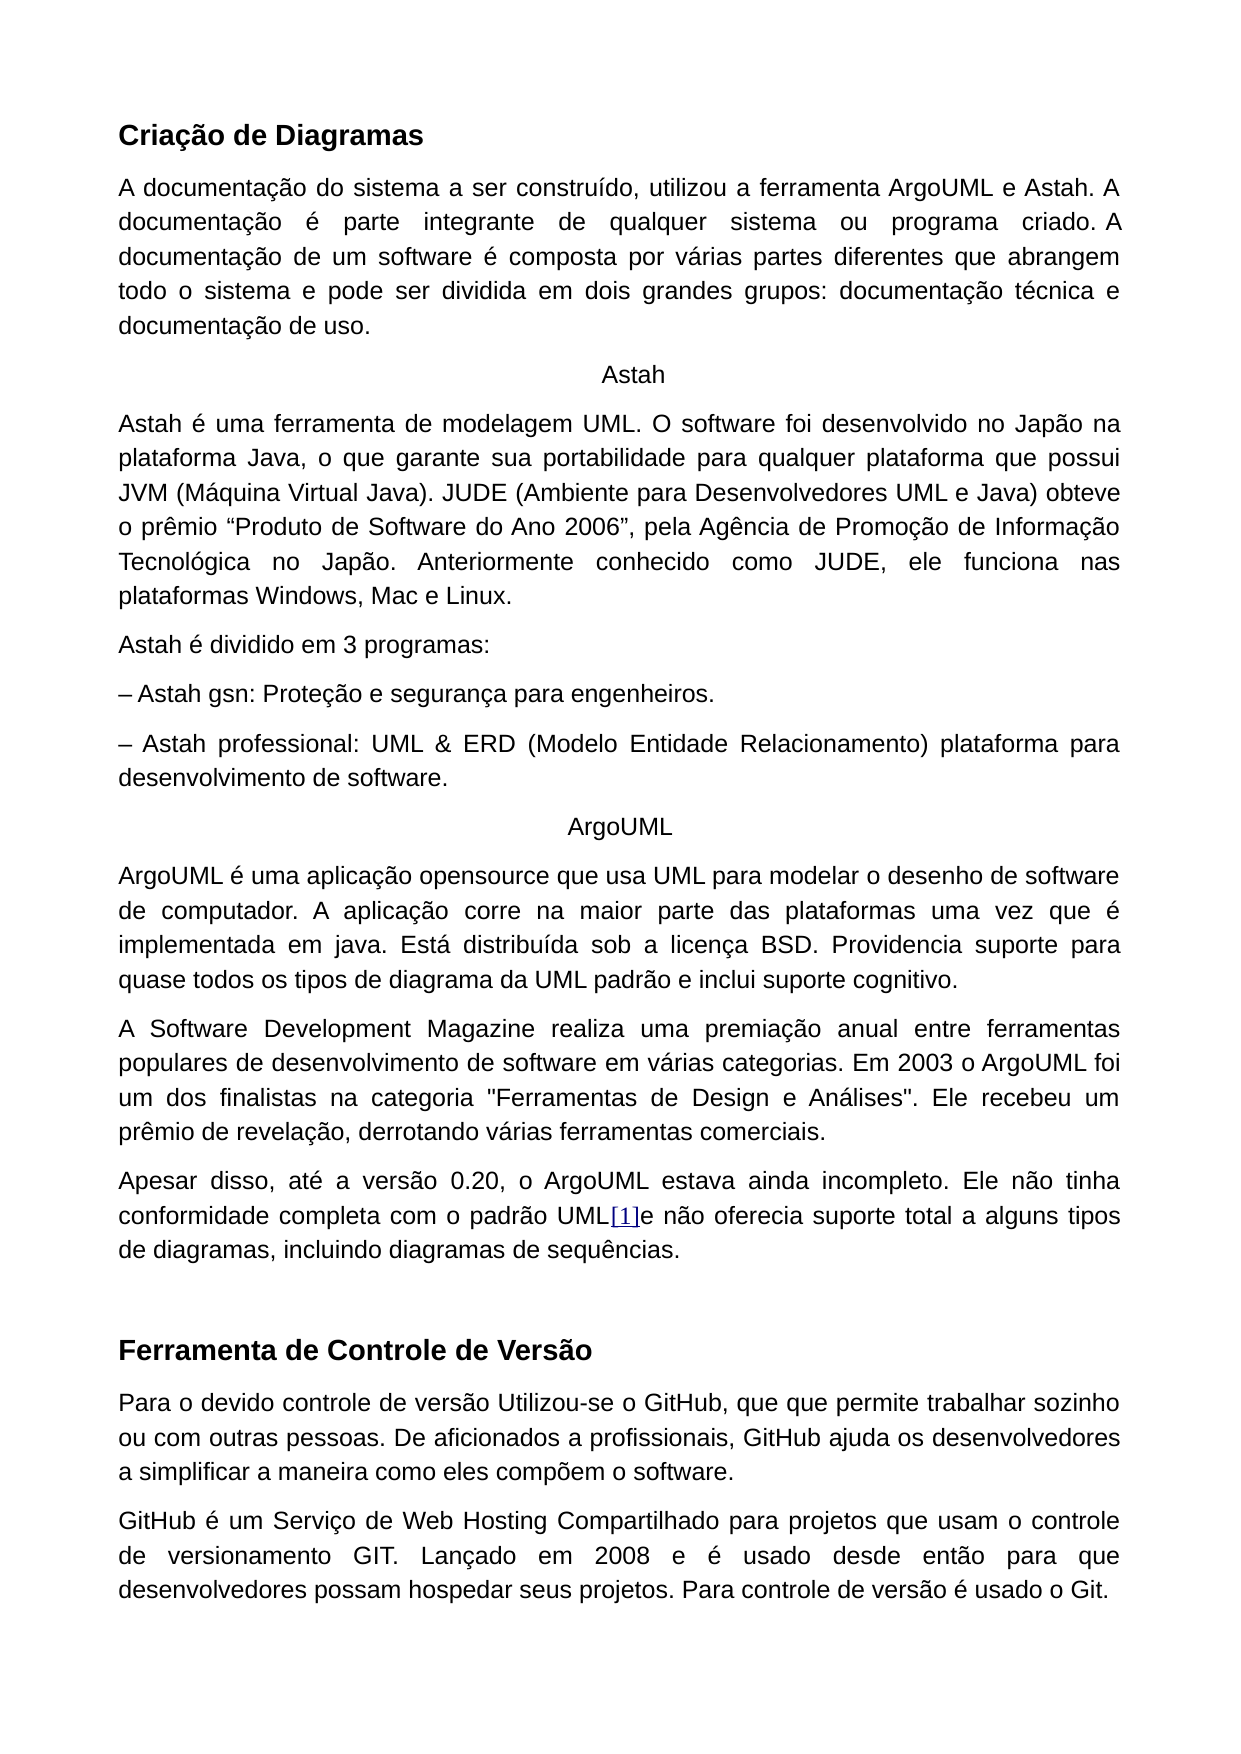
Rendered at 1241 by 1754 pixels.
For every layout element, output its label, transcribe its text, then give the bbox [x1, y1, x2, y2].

text – Astah professional: UML & ERD (Modelo Entidade Relacionamento) plataforma para desenvolvimento de software. [118, 728, 1122, 792]
text A documentação do sistema a ser construído, utilizou a ferramenta ArgoUML e Astah. A documentação é parte integrante de qualquer sistema ou programa criado. A documentação de um software é composta por várias partes diferentes que abrangem todo o sistema e pode ser dividida em dois grandes grupos: documentação técnica e documentação de uso. [118, 173, 1122, 339]
text Para o devido controle de versão Utilizou-se o GitHub, que que permite trabalhar sozinho ou com outras pessoas. De aficionados a profissionais, GitHub ajuda os desenvolvedores a simplificar a maneira como eles compõem o software. [118, 1388, 1122, 1486]
text Astah [118, 360, 1122, 389]
text – Astah gsn: Proteção e segurança para engenheiros. [118, 679, 1122, 708]
text ArgoUML [118, 812, 1122, 841]
text Apesar disso, até a versão 0.20, o ArgoUML estava ainda incompleto. Ele não tinha conformidade completa com o padrão UML[1]e não oferecia suporte total a alguns tipos de diagramas, incluindo diagramas de sequências. [118, 1166, 1122, 1264]
text ArgoUML é uma aplicação opensource que usa UML para modelar o desenho de software de computador. A aplicação corre na maior parte das plataformas uma vez que é implementada em java. Está distribuída sob a licença BSD. Providencia suporte para quase todos os tipos de diagrama da UML padrão e inclui suporte cognitivo. [118, 861, 1122, 993]
text A Software Development Magazine realiza uma premiação anual entre ferramentas populares de desenvolvimento de software em várias categorias. Em 2003 o ArgoUML foi um dos finalistas na categoria "Ferramentas de Design e Análises". Ele recebeu um prêmio de revelação, derrotando várias ferramentas comerciais. [118, 1014, 1122, 1146]
text GitHub é um Serviço de Web Hosting Compartilhado para projetos que usam o controle de versionamento GIT. Lançado em 2008 e é usado desde então para que desenvolvedores possam hospedar seus projetos. Para controle de versão é usado o Git. [118, 1506, 1122, 1604]
text Astah é uma ferramenta de modelagem UML. O software foi desenvolvido no Japão na plataforma Java, o que garante sua portabilidade para qualquer plataforma que possui JVM (Máquina Virtual Java). JUDE (Ambiente para Desenvolvedores UML e Java) obteve o prêmio “Produto de Software do Ano 2006”, pela Agência de Promoção de Informação Tecnológica no Japão. Anteriormente conhecido como JUDE, ele funciona nas plataformas Windows, Mac e Linux. [118, 409, 1122, 610]
text Astah é dividido em 3 programas: [118, 630, 1122, 659]
text Ferramenta de Controle de Versão [118, 1333, 1122, 1367]
text Criação de Diagramas [118, 118, 1122, 152]
